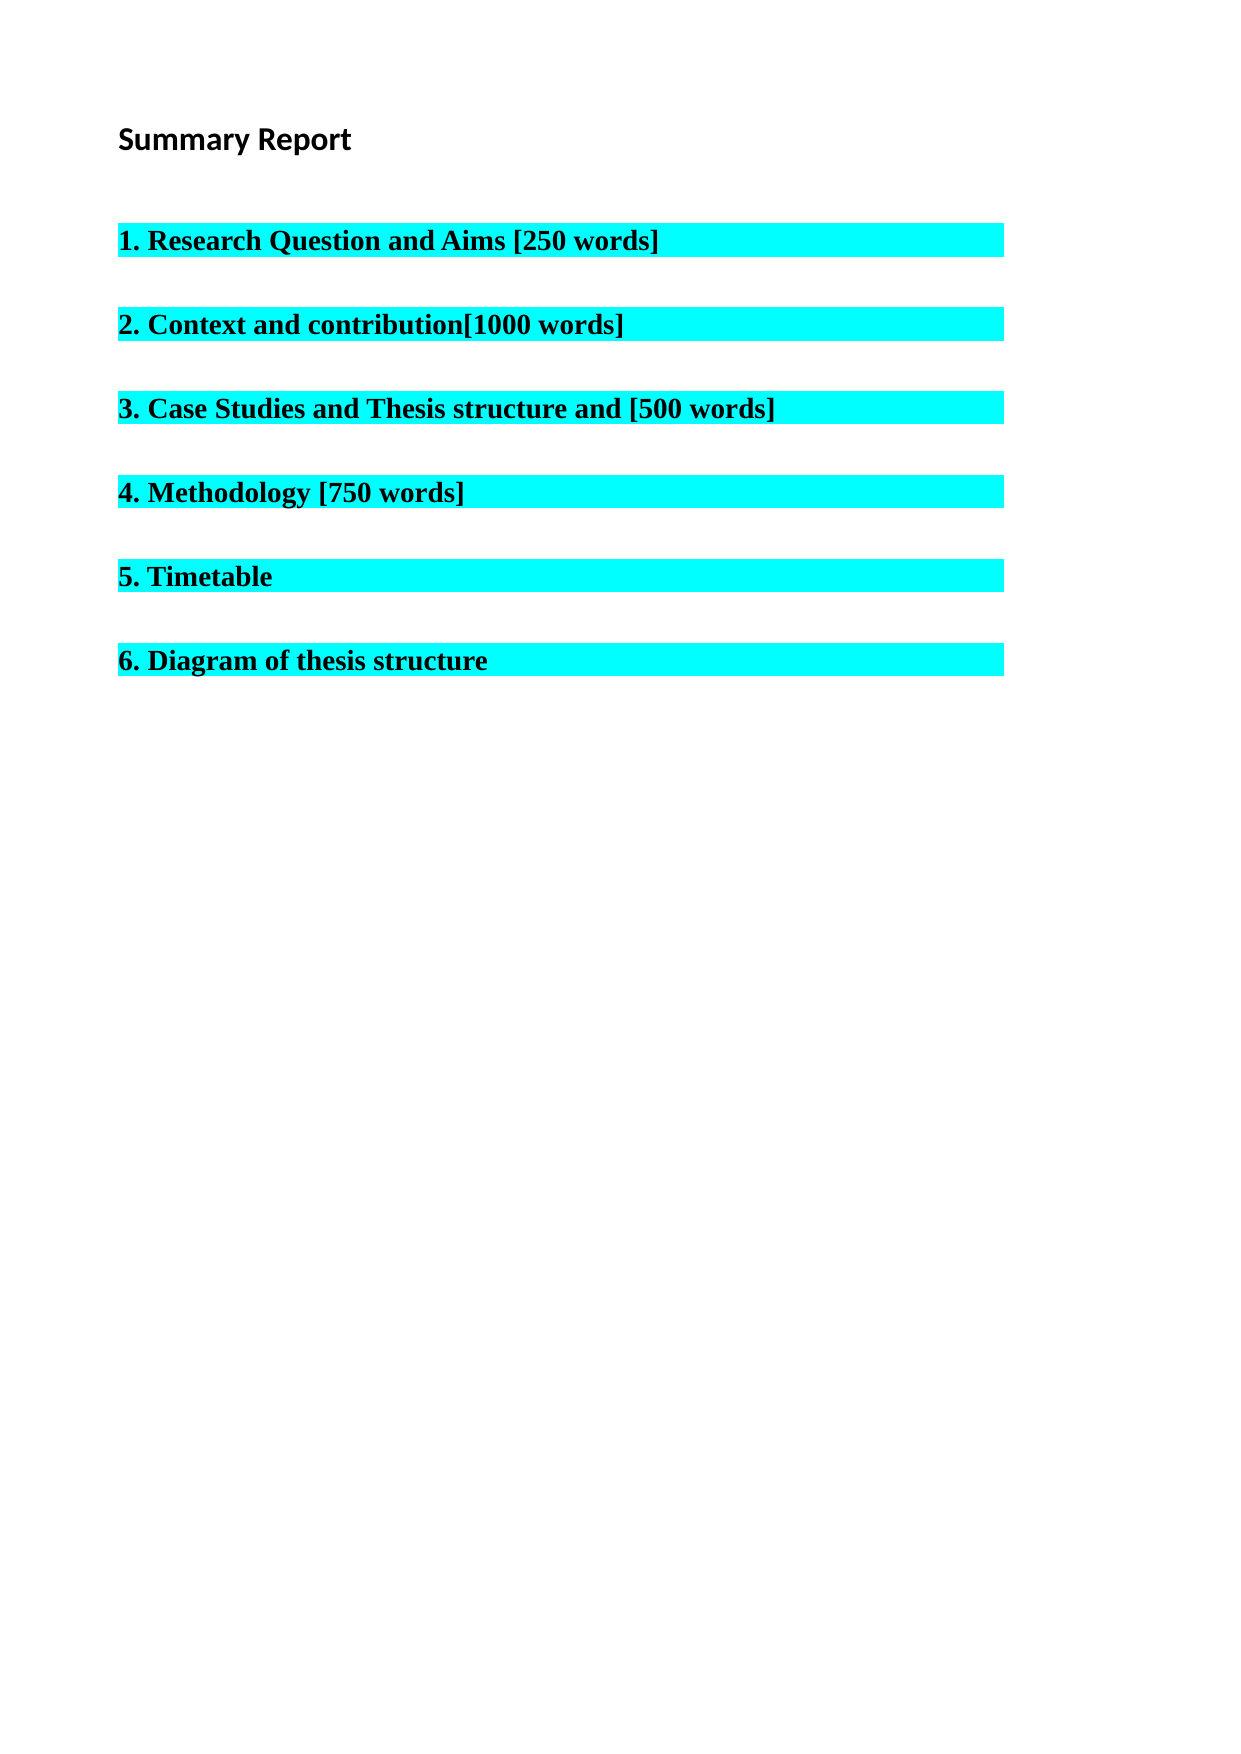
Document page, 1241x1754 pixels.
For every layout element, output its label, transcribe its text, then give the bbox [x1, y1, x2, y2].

title Summary Report [118, 118, 1004, 159]
subtitle 2. Context and contribution[1000 words] [118, 307, 1004, 341]
subtitle 4. Methodology [750 words] [118, 475, 1004, 508]
subtitle 3. Case Studies and Thesis structure and [500 words] [118, 391, 1004, 424]
subtitle 1. Research Question and Aims [250 words] [118, 223, 1004, 257]
subtitle 6. Diagram of thesis structure [118, 643, 1004, 676]
subtitle 5. Timetable [118, 559, 1004, 592]
